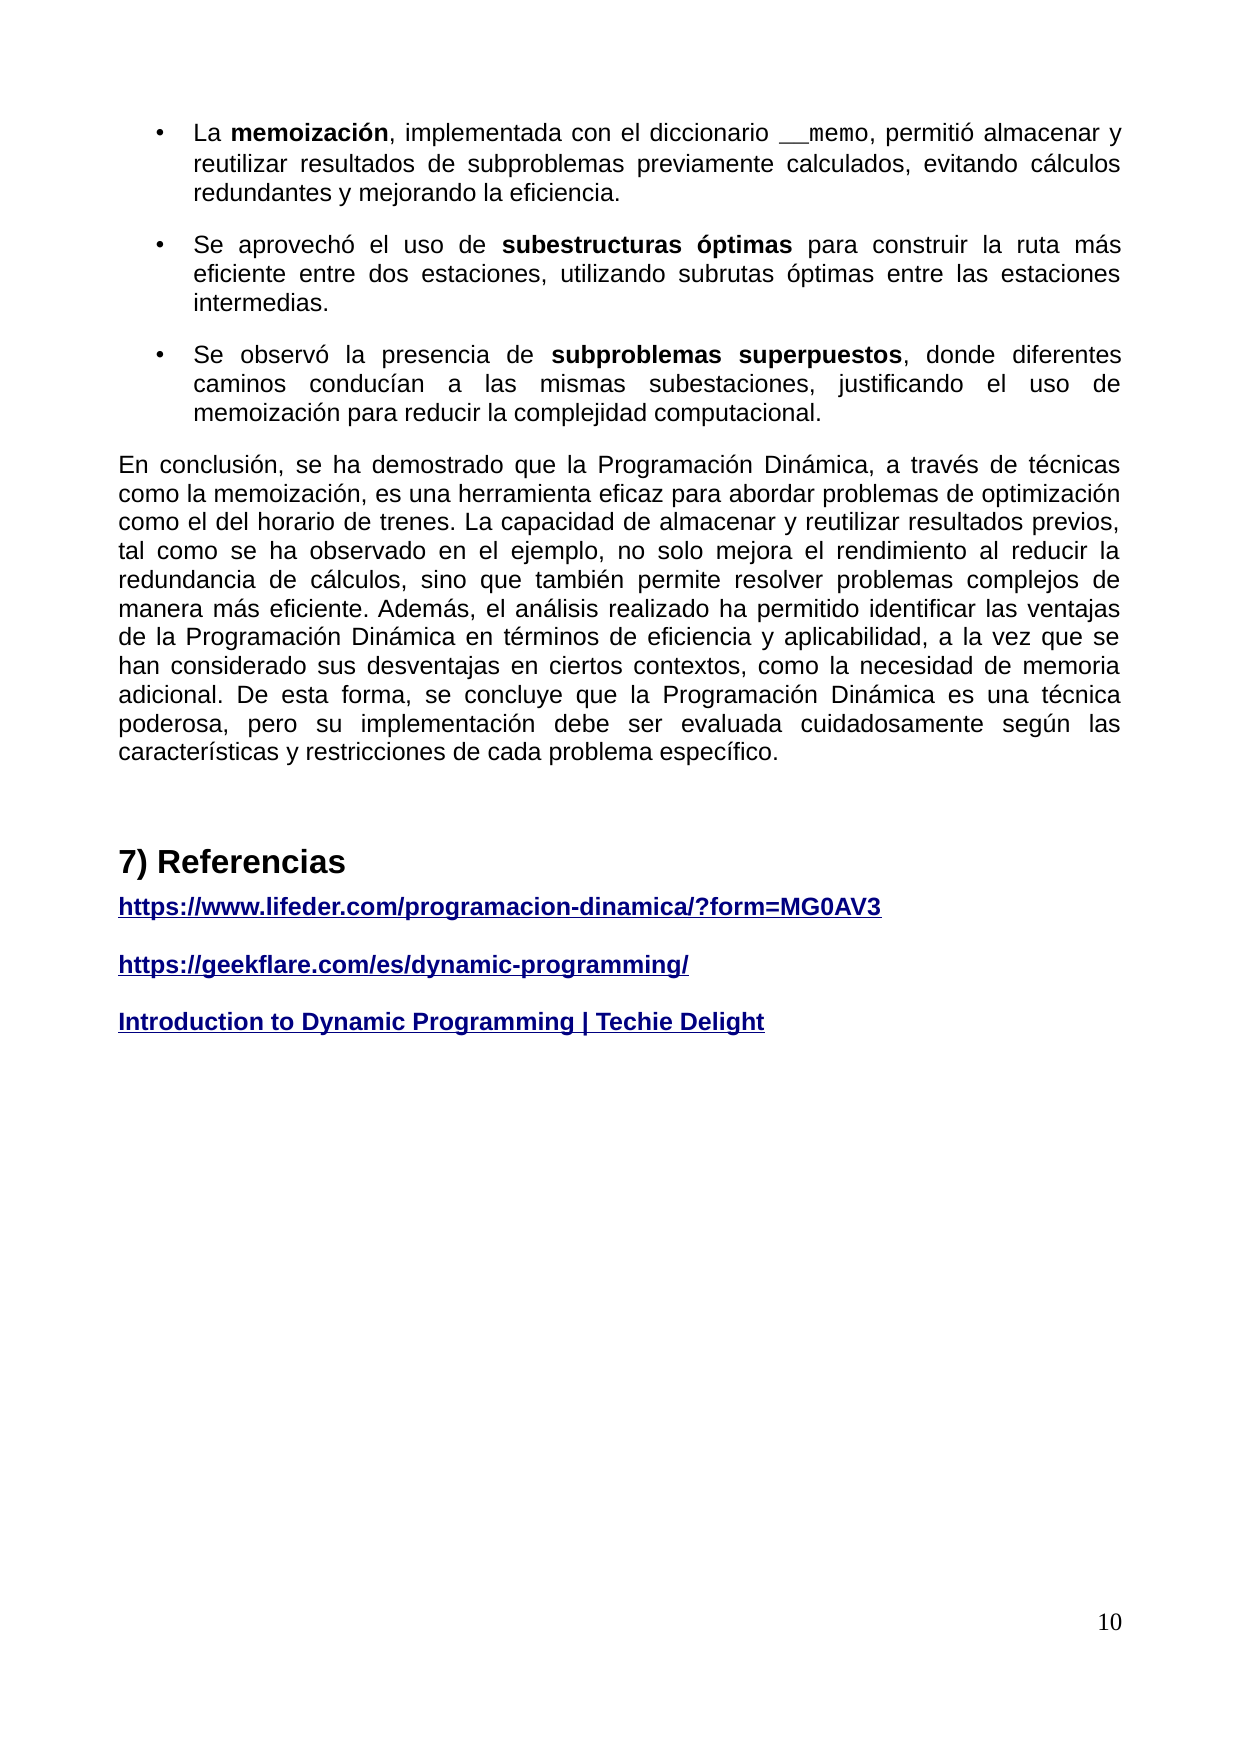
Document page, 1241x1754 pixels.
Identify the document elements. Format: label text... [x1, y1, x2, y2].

list La memoización, implementada con el diccionario __memo, permitió almacenar y reutilizar resultados de subproblemas previamente calculados, evitando cálculos redundantes y mejorando la eficiencia. [156, 118, 1122, 207]
text Introduction to Dynamic Programming | Techie Delight [118, 1007, 1122, 1036]
list Se observó la presencia de subproblemas superpuestos, donde diferentes caminos conducían a las mismas subestaciones, justificando el uso de memoización para reducir la complejidad computacional. [156, 340, 1122, 426]
list Se aprovechó el uso de subestructuras óptimas para construir la ruta más eficiente entre dos estaciones, utilizando subrutas óptimas entre las estaciones intermedias. [156, 230, 1122, 316]
text https://geekflare.com/es/dynamic-programming/ [118, 950, 1122, 978]
text En conclusión, se ha demostrado que la Programación Dinámica, a través de técnicas como la memoización, es una herramienta eficaz para abordar problemas de optimización como el del horario de trenes. La capacidad de almacenar y reutilizar resultados previos, tal como se ha observado en el ejemplo, no solo mejora el rendimiento al reducir la redundancia de cálculos, sino que también permite resolver problemas complejos de manera más eficiente. Además, el análisis realizado ha permitido identificar las ventajas de la Programación Dinámica en términos de eficiencia y aplicabilidad, a la vez que se han considerado sus desventajas en ciertos contextos, como la necesidad de memoria adicional. De esta forma, se concluye que la Programación Dinámica es una técnica poderosa, pero su implementación debe ser evaluada cuidadosamente según las características y restricciones de cada problema específico. [118, 450, 1122, 766]
text 7) Referencias [118, 842, 1122, 880]
text https://www.lifeder.com/programacion-dinamica/?form=MG0AV3 [118, 892, 1122, 921]
